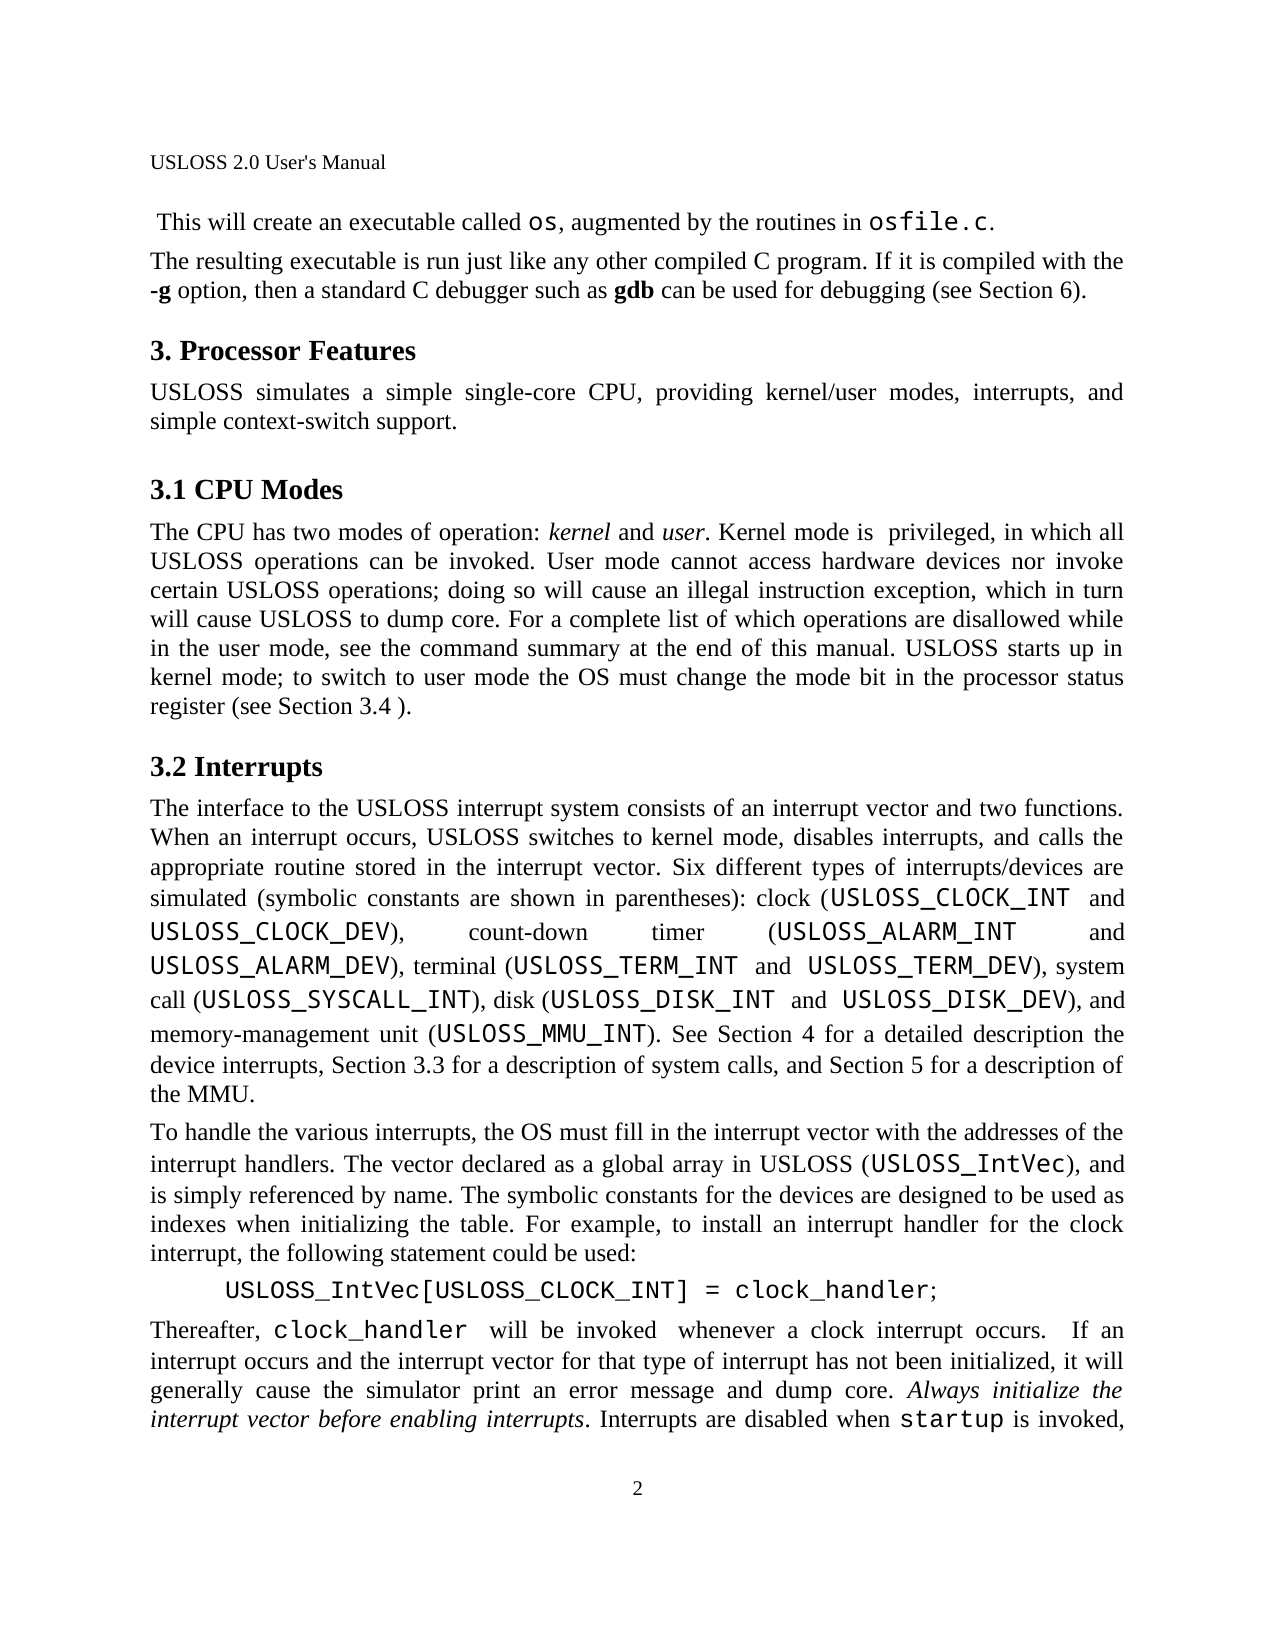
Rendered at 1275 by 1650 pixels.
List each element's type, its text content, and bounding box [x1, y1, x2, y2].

subtitle 3.2 Interrupts [150, 749, 1125, 783]
text The interface to the USLOSS interrupt system consists of an interrupt vector and two functions. When an interrupt occurs, USLOSS switches to kernel mode, disables interrupts, and calls the appropriate routine stored in the interrupt vector. Six different types of interrupts/devices are simulated (symbolic constants are shown in parentheses): clock (USLOSS_CLOCK_INT and USLOSS_CLOCK_DEV), count-down timer (USLOSS_ALARM_INT and USLOSS_ALARM_DEV), terminal (USLOSS_TERM_INT and USLOSS_TERM_DEV), system call (USLOSS_SYSCALL_INT), disk (USLOSS_DISK_INT and USLOSS_DISK_DEV), and memory-management unit (USLOSS_MMU_INT). See Section 4 for a detailed description the device interrupts, Section 3.3 for a description of system calls, and Section 5 for a description of the MMU. [150, 793, 1125, 1108]
subtitle 3. Processor Features [150, 333, 1125, 367]
text This will create an executable called os, augmented by the routines in osfile.c. [150, 203, 1125, 237]
text USLOSS_IntVec[USLOSS_CLOCK_INT] = clock_handler; [150, 1275, 1125, 1306]
text The CPU has two modes of operation: kernel and user. Kernel mode is privileged, in which all USLOSS operations can be invoked. User mode cannot access hardware devices nor invoke certain USLOSS operations; doing so will cause an illegal instruction exception, which in turn will cause USLOSS to dump core. For a complete list of which operations are disallowed while in the user mode, see the command summary at the end of this manual. USLOSS starts up in kernel mode; to switch to user mode the OS must change the mode bit in the processor status register (see Section 3.4 ). [150, 517, 1125, 720]
text Thereafter, clock_handler will be invoked whenever a clock interrupt occurs. If an interrupt occurs and the interrupt vector for that type of interrupt has not been initialized, it will generally cause the simulator print an error message and dump core. Always initialize the interrupt vector before enabling interrupts. Interrupts are disabled when startup is invoked, [150, 1314, 1125, 1435]
subtitle 3.1 CPU Modes [150, 473, 1125, 506]
text USLOSS simulates a simple single-core CPU, providing kernel/user modes, interrupts, and simple context-switch support. [150, 377, 1125, 435]
text The resulting executable is run just like any other compiled C program. If it is compiled with the -g option, then a standard C debugger such as gdb can be used for debugging (see Section 6). [150, 246, 1125, 304]
text To handle the various interrupts, the OS must fill in the interrupt vector with the addresses of the interrupt handlers. The vector declared as a global array in USLOSS (USLOSS_IntVec), and is simply referenced by name. The symbolic constants for the devices are designed to be used as indexes when initializing the table. For example, to install an interrupt handler for the clock interrupt, the following statement could be used: [150, 1117, 1125, 1267]
